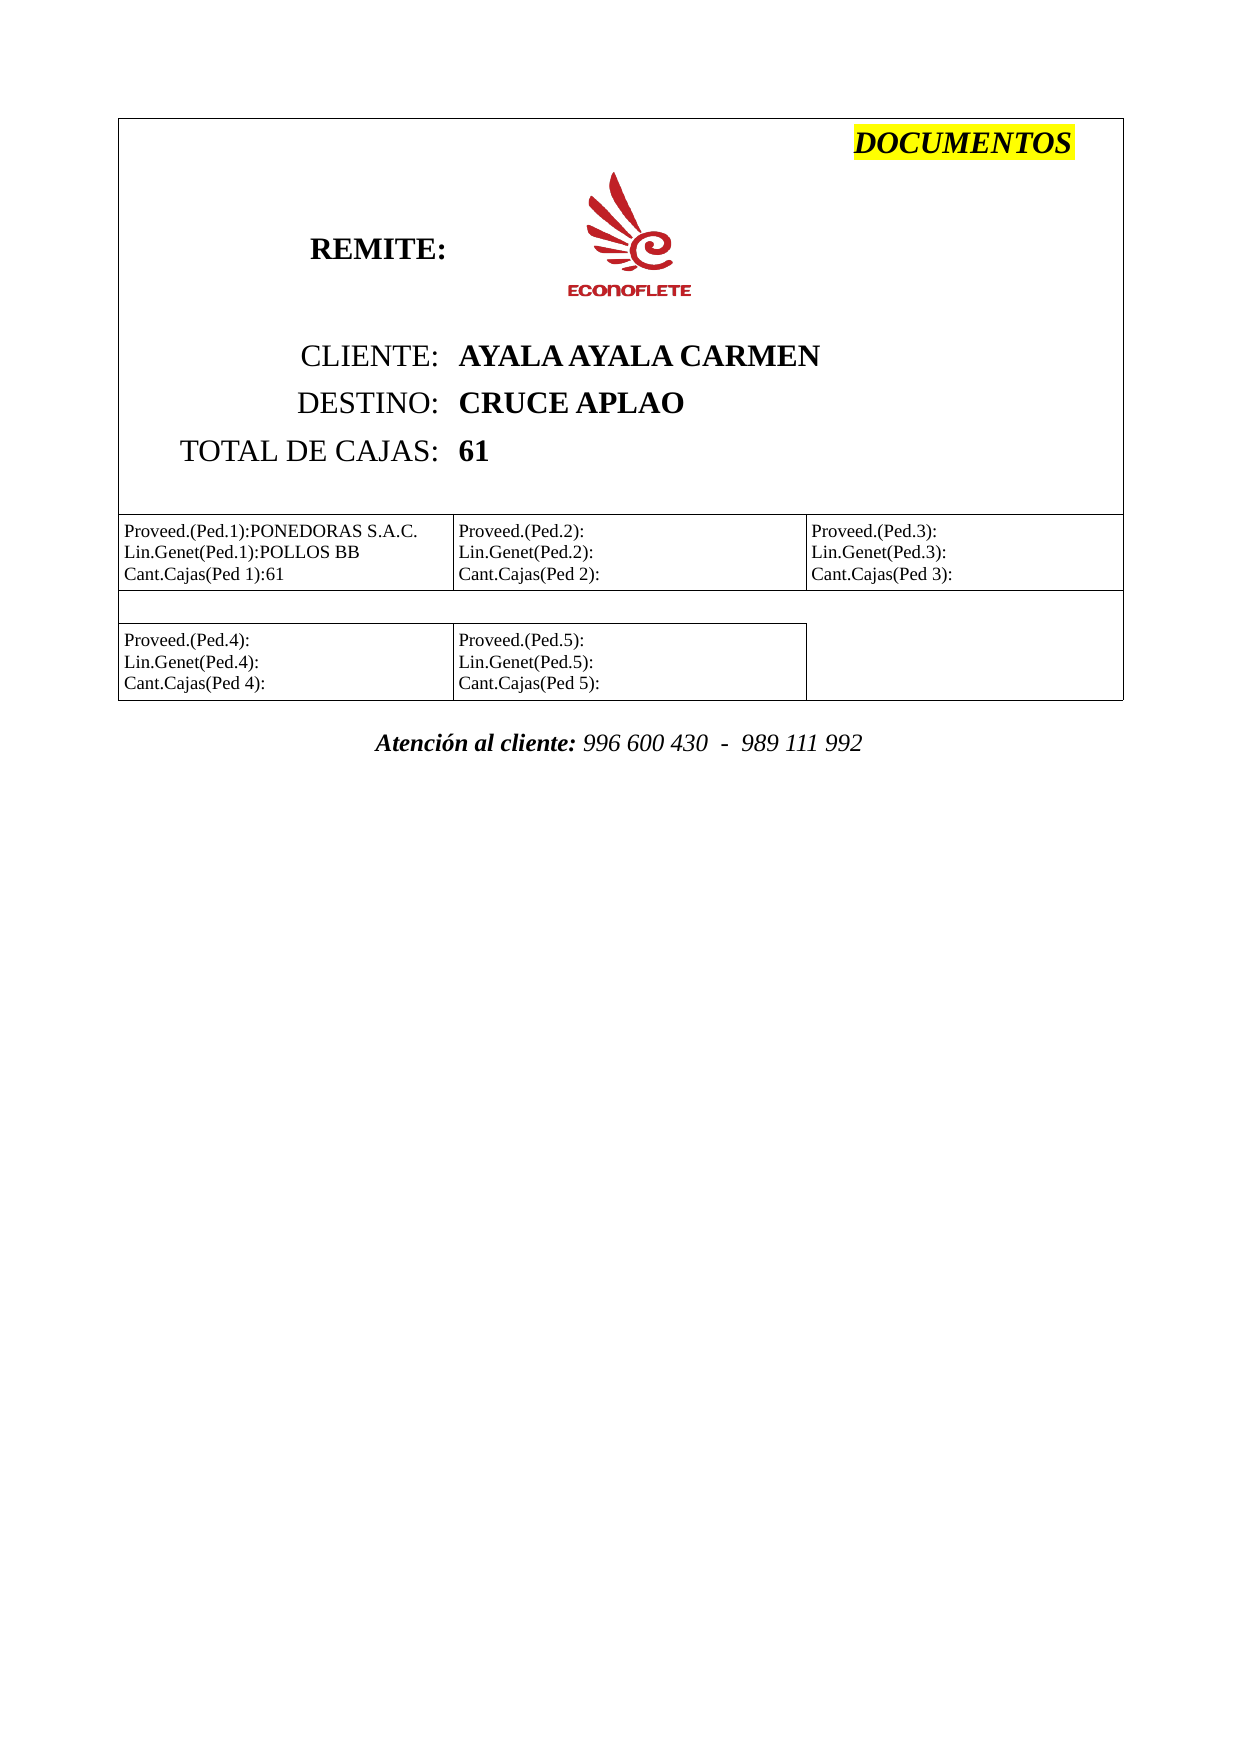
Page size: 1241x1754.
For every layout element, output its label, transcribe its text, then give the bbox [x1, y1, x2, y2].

table_cell Proveed.(Ped.5): Lin.Genet(Ped.5): Cant.Cajas(Ped 5): [454, 624, 806, 699]
table_cell [119, 474, 453, 514]
table_cell TOTAL DE CAJAS: [119, 426, 453, 474]
table_cell [806, 591, 1123, 623]
table_cell Proveed.(Ped.3): Lin.Genet(Ped.3): Cant.Cajas(Ped 3): [807, 515, 1123, 590]
table_cell 61 [453, 426, 1123, 474]
table_cell [806, 166, 1123, 332]
table_cell Proveed.(Ped.4): Lin.Genet(Ped.4): Cant.Cajas(Ped 4): [119, 624, 453, 699]
picture [552, 171, 707, 297]
table_cell [453, 166, 806, 332]
table_cell [119, 591, 453, 623]
table_cell Proveed.(Ped.2): Lin.Genet(Ped.2): Cant.Cajas(Ped 2): [454, 515, 806, 590]
table_cell Proveed.(Ped.1):PONEDORAS S.A.C. Lin.Genet(Ped.1):POLLOS BB Cant.Cajas(Ped 1):61 [119, 515, 453, 590]
table_header [119, 119, 453, 166]
table_cell AYALA AYALA CARMEN [453, 332, 1123, 379]
text Atención al cliente: 996 600 430 - 989 111 992 [118, 728, 1122, 757]
table_header [453, 119, 806, 166]
table_cell [806, 379, 1123, 426]
table_cell [453, 591, 806, 623]
table_cell CRUCE APLAO [453, 379, 806, 426]
table_cell DESTINO: [119, 379, 453, 426]
table_header DOCUMENTOS [806, 119, 1123, 166]
table_cell [806, 474, 1123, 514]
table_cell [453, 474, 806, 514]
table_cell CLIENTE: [119, 332, 453, 379]
table_cell [807, 623, 1123, 699]
table_cell REMITE: [119, 166, 453, 332]
